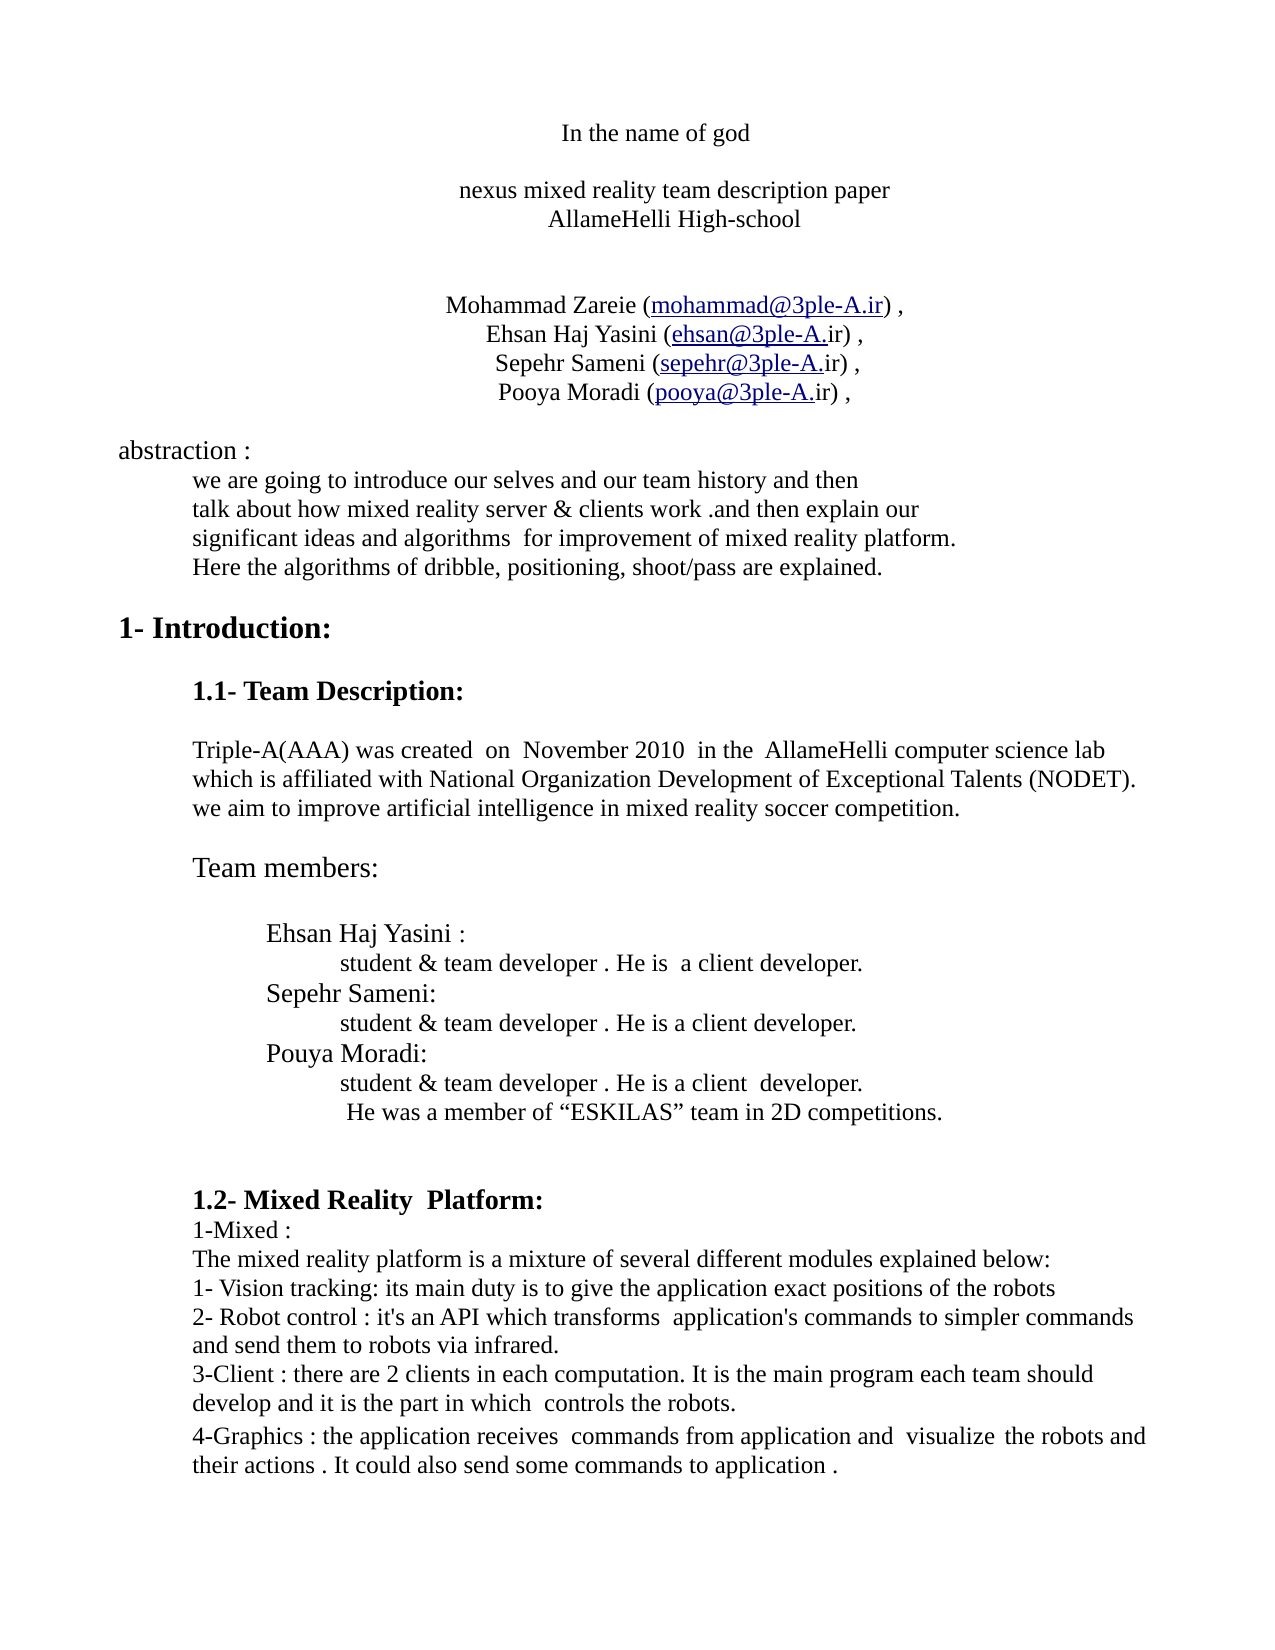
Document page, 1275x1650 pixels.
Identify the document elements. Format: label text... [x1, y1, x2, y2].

text 1- Introduction: [118, 609, 1157, 645]
text student & team developer . He is a client developer. [192, 948, 1157, 977]
text nexus mixed reality team description paper [192, 176, 1157, 204]
text talk about how mixed reality server & clients work .and then explain our significant ideas and algorithms for improvement of mixed reality platform. [118, 494, 1157, 552]
text Ehsan Haj Yasini (ehsan@3ple-A.ir) , [192, 319, 1157, 348]
text 3-Client : there are 2 clients in each computation. It is the main program each team should develop and it is the part in which controls the robots. [118, 1359, 1157, 1417]
text Here the algorithms of dribble, positioning, shoot/pass are explained. [118, 552, 1157, 581]
text we aim to improve artificial intelligence in mixed reality soccer competition. [192, 793, 1157, 821]
text abstraction : [118, 434, 1157, 466]
text Sepehr Sameni: [192, 977, 1157, 1008]
text student & team developer . He is a client developer. [192, 1008, 1157, 1037]
text we are going to introduce our selves and our team history and then [118, 466, 1157, 494]
text Pooya Moradi (pooya@3ple-A.ir) , [192, 377, 1157, 406]
text He was a member of “ESKILAS” team in 2D competitions. [192, 1097, 1157, 1126]
text 1.2- Mixed Reality Platform: [192, 1183, 1157, 1216]
text Triple-A(AAA) was created on November 2010 in the AllameHelli computer science lab which is affiliated with National Organization Development of Exceptional Talents (NODET). [192, 735, 1157, 793]
text 2- Robot control : it's an API which transforms application's commands to simpler commands and send them to robots via infrared. [118, 1302, 1157, 1359]
text The mixed reality platform is a mixture of several different modules explained below: [118, 1244, 1157, 1273]
text 1- Vision tracking: its main duty is to give the application exact positions of the robots [118, 1273, 1157, 1302]
text AllameHelli High-school [192, 204, 1157, 233]
text 1-Mixed : [192, 1216, 1157, 1244]
text In the name of god [118, 118, 1157, 147]
text 4-Graphics : the application receives commands from application and visualize the robots and their actions . It could also send some commands to application . [118, 1417, 1157, 1479]
text student & team developer . He is a client developer. [192, 1068, 1157, 1097]
text Ehsan Haj Yasini : [192, 917, 1157, 948]
text 1.1- Team Description: [192, 674, 1157, 706]
text Sepehr Sameni (sepehr@3ple-A.ir) , [192, 348, 1157, 377]
text Mohammad Zareie (mohammad@3ple-A.ir) , [192, 291, 1157, 319]
text Team members: [192, 850, 1157, 884]
text Pouya Moradi: [192, 1037, 1157, 1068]
